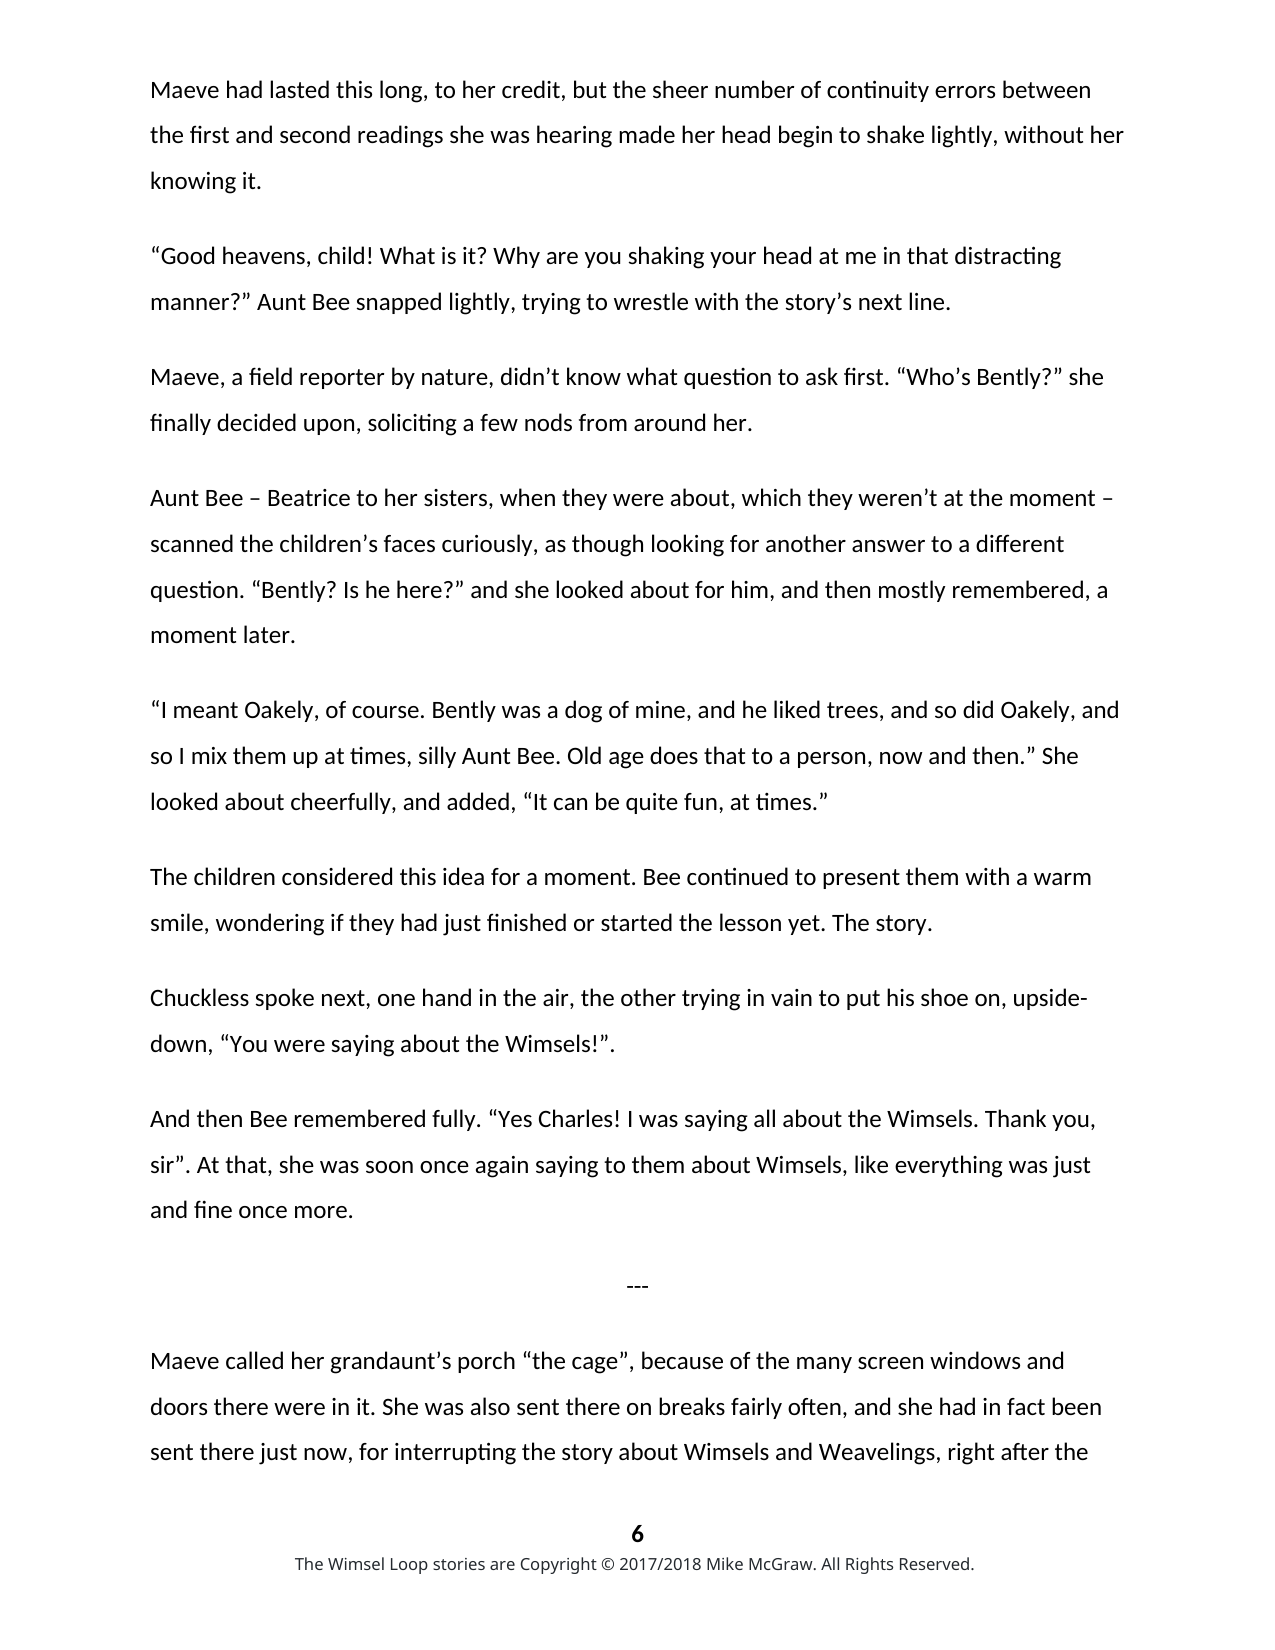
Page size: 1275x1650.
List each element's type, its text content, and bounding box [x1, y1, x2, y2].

text And then Bee remembered fully. “Yes Charles! I was saying all about the Wimsels. Thank you, sir”. At that, she was soon once again saying to them about Wimsels, like everything was just and fine once more. [150, 1103, 1125, 1225]
text “Good heavens, child! What is it? Why are you shaking your head at me in that distracting manner?” Aunt Bee snapped lightly, trying to wrestle with the story’s next line. [150, 240, 1125, 317]
text Maeve, a field reporter by nature, didn’t know what question to ask first. “Who’s Bently?” she finally decided upon, soliciting a few nods from around her. [150, 361, 1125, 438]
text Chuckless spoke next, one hand in the air, the other trying in vain to put his shoe on, upside-down, “You were saying about the Wimsels!”. [150, 982, 1125, 1058]
text --- [150, 1270, 1125, 1300]
text Maeve had lasted this long, to her credit, but the sheer number of continuity errors between the first and second readings she was hearing made her head begin to shake lightly, without her knowing it. [150, 74, 1125, 196]
text The children considered this idea for a moment. Bee continued to present them with a warm smile, wondering if they had just finished or started the lesson yet. The story. [150, 861, 1125, 938]
text Maeve called her grandaunt’s porch “the cage”, because of the many screen windows and doors there were in it. She was also sent there on breaks fairly often, and she had in fact been sent there just now, for interrupting the story about Wimsels and Weavelings, right after the [150, 1345, 1125, 1467]
text Aunt Bee – Beatrice to her sisters, when they were about, which they weren’t at the moment – scanned the children’s faces curiously, as though looking for another answer to a different question. “Bently? Is he here?” and she looked about for him, and then mostly remembered, a moment later. [150, 482, 1125, 650]
text “I meant Oakely, of course. Bently was a dog of mine, and he liked trees, and so did Oakely, and so I mix them up at times, silly Aunt Bee. Old age does that to a person, now and then.” She looked about cheerfully, and added, “It can be quite fun, at times.” [150, 695, 1125, 817]
